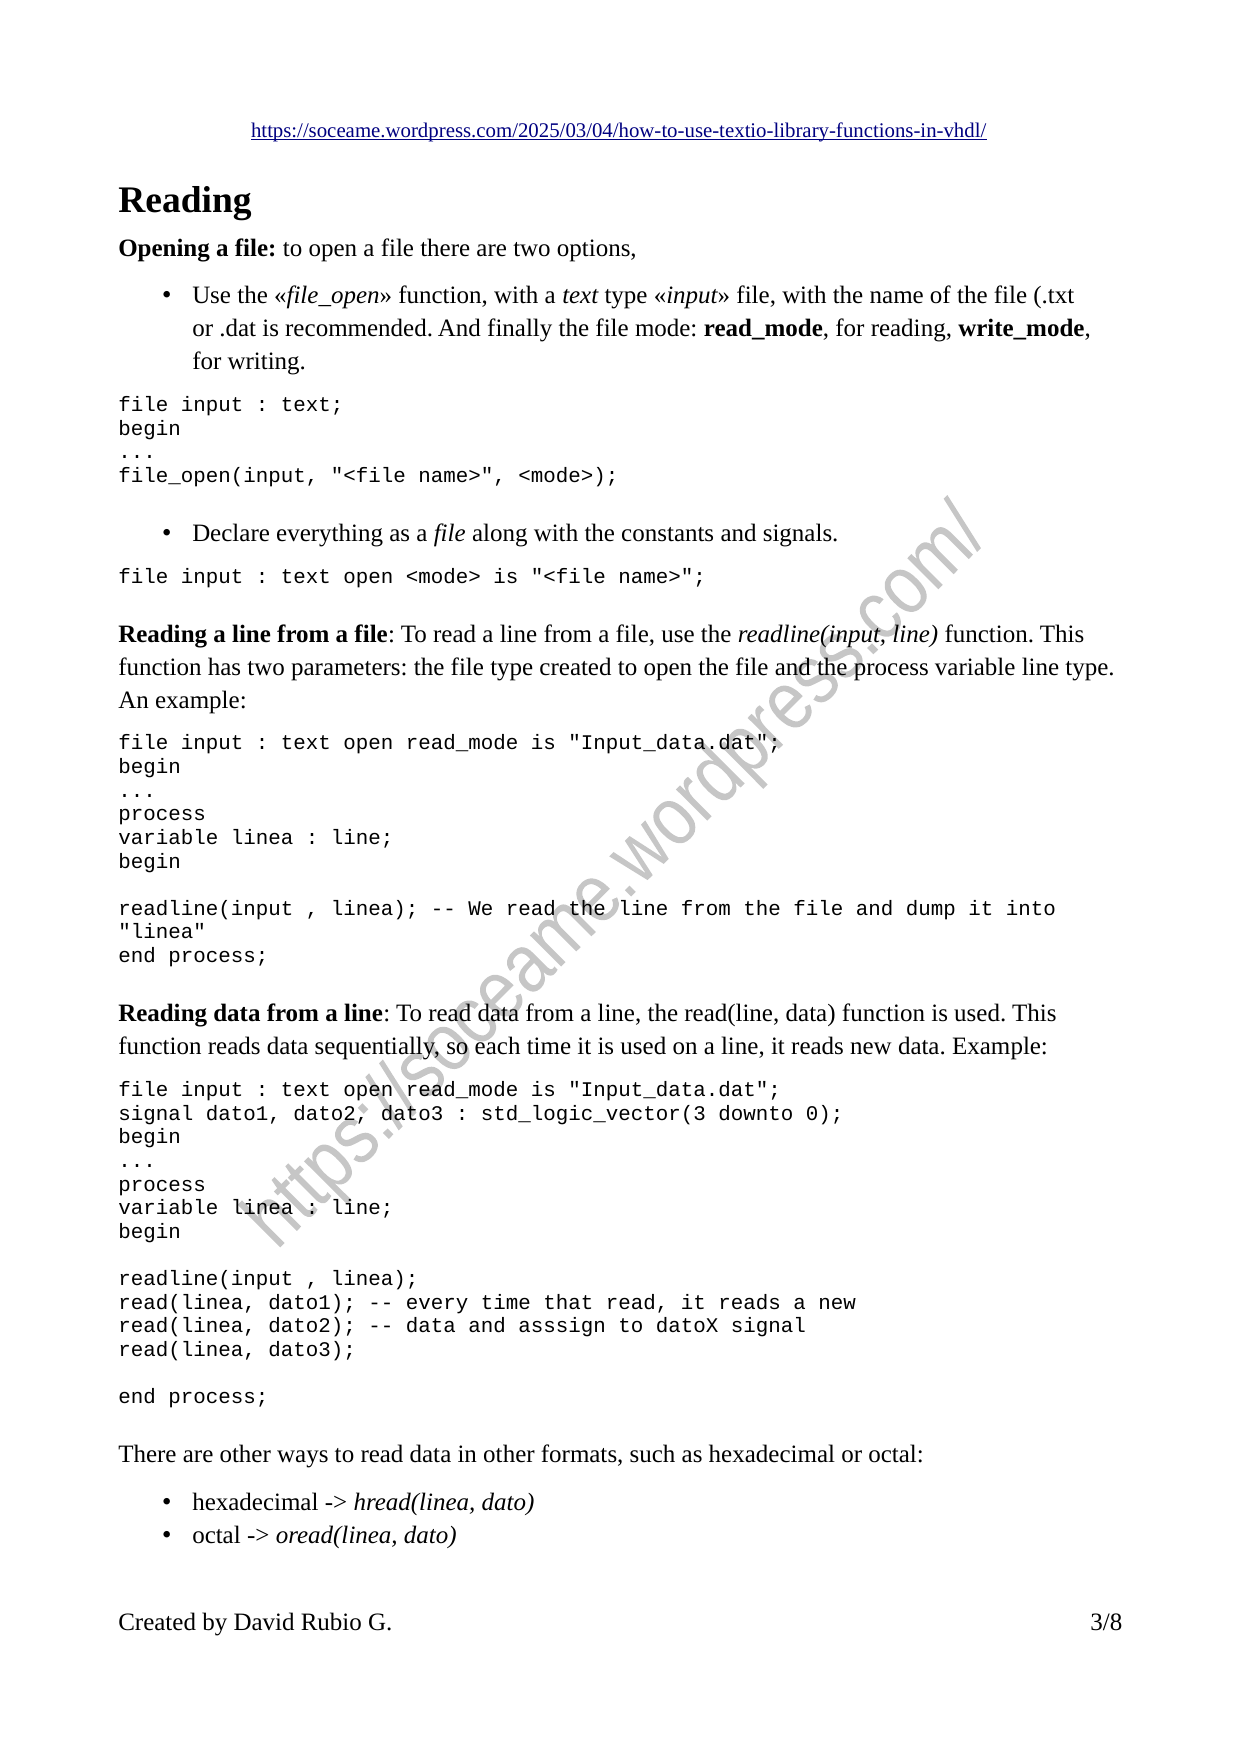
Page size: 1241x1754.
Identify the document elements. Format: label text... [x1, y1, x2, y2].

text [754, 756, 1122, 780]
text readline(input , linea); -- We read the line from the file and dump it into "linea" [118, 898, 1122, 945]
text ... [118, 1150, 314, 1173]
text readline(input , linea); [118, 1268, 1122, 1292]
text [741, 756, 761, 764]
text signal dato1, dato2, dato3 : std_logic_vector(3 downto 0); [118, 1103, 395, 1126]
text ... [118, 441, 1122, 465]
text read(linea, dato1); -- every time that read, it reads a new [118, 1292, 1122, 1315]
text [679, 803, 1122, 827]
text file input : text open read_mode is "Input_data.dat"; [396, 1079, 1122, 1103]
text [338, 1150, 1122, 1173]
text ... [118, 780, 688, 803]
text file_open(input, "<file name>", <mode>); [118, 465, 1122, 488]
text variable linea : line; [118, 827, 657, 851]
text file input : text open read_mode is "Input_data.dat"; [751, 732, 1122, 756]
text process [118, 1173, 312, 1197]
text [341, 1126, 1122, 1150]
text [638, 851, 1122, 874]
text begin [118, 1126, 371, 1150]
text [704, 765, 730, 780]
text [719, 756, 753, 780]
list Declare everything as a file along with the constants and signals. [162, 518, 973, 547]
text Opening a file: to open a file there are two options, [118, 233, 1122, 261]
subtitle Reading [118, 177, 1122, 220]
text [689, 780, 1122, 803]
list octal -> oread(linea, dato) [162, 1520, 1122, 1549]
list hexadecimal -> hread(linea, dato) [162, 1487, 1122, 1516]
text [614, 851, 642, 870]
text begin [118, 418, 1122, 441]
text read(linea, dato2); -- data and asssign to datoX signal [118, 1315, 1122, 1339]
text end process; [118, 1386, 1122, 1410]
text signal dato1, dato2, dato3 : std_logic_vector(3 downto 0); [389, 1103, 1122, 1126]
text [660, 807, 689, 827]
text [264, 1221, 1122, 1244]
text Reading data from a line: To read data from a line, the read(line, data) function is used. This function reads data sequentially, so each time it is used on a line, it reads new data. Example: [118, 998, 1122, 1060]
list [963, 518, 1122, 547]
text Reading a line from a file: To read a line from a file, use the readline(input, line) function. This function has two parameters: the file type created to open the file and the process variable line type. An example: [118, 619, 1122, 713]
text [300, 1173, 338, 1197]
text end process; [118, 945, 1122, 969]
list Use the «file_open» function, with a text type «input» file, with the name of the file (.txt or .dat is recommended. And finally the file mode: read_mode, for reading, write_mode, for writing. [162, 280, 1122, 375]
text file input : text open <mode> is "<file name>"; [118, 566, 937, 589]
text There are other ways to read data in other formats, such as hexadecimal or octal: [118, 1439, 1122, 1468]
text file input : text open read_mode is "Input_data.dat"; [118, 732, 731, 756]
text [338, 1173, 1122, 1197]
text file input : text open read_mode is "Input_data.dat"; [118, 1079, 380, 1103]
text [650, 827, 1122, 851]
text read(linea, dato3); [118, 1339, 1122, 1363]
text begin [118, 1221, 275, 1244]
text begin [118, 851, 636, 874]
text begin [118, 756, 711, 780]
text [925, 566, 1122, 589]
text [317, 1152, 345, 1173]
text file input : text; [118, 394, 1122, 418]
text variable linea : line; [118, 1197, 1122, 1221]
text process [118, 803, 660, 827]
